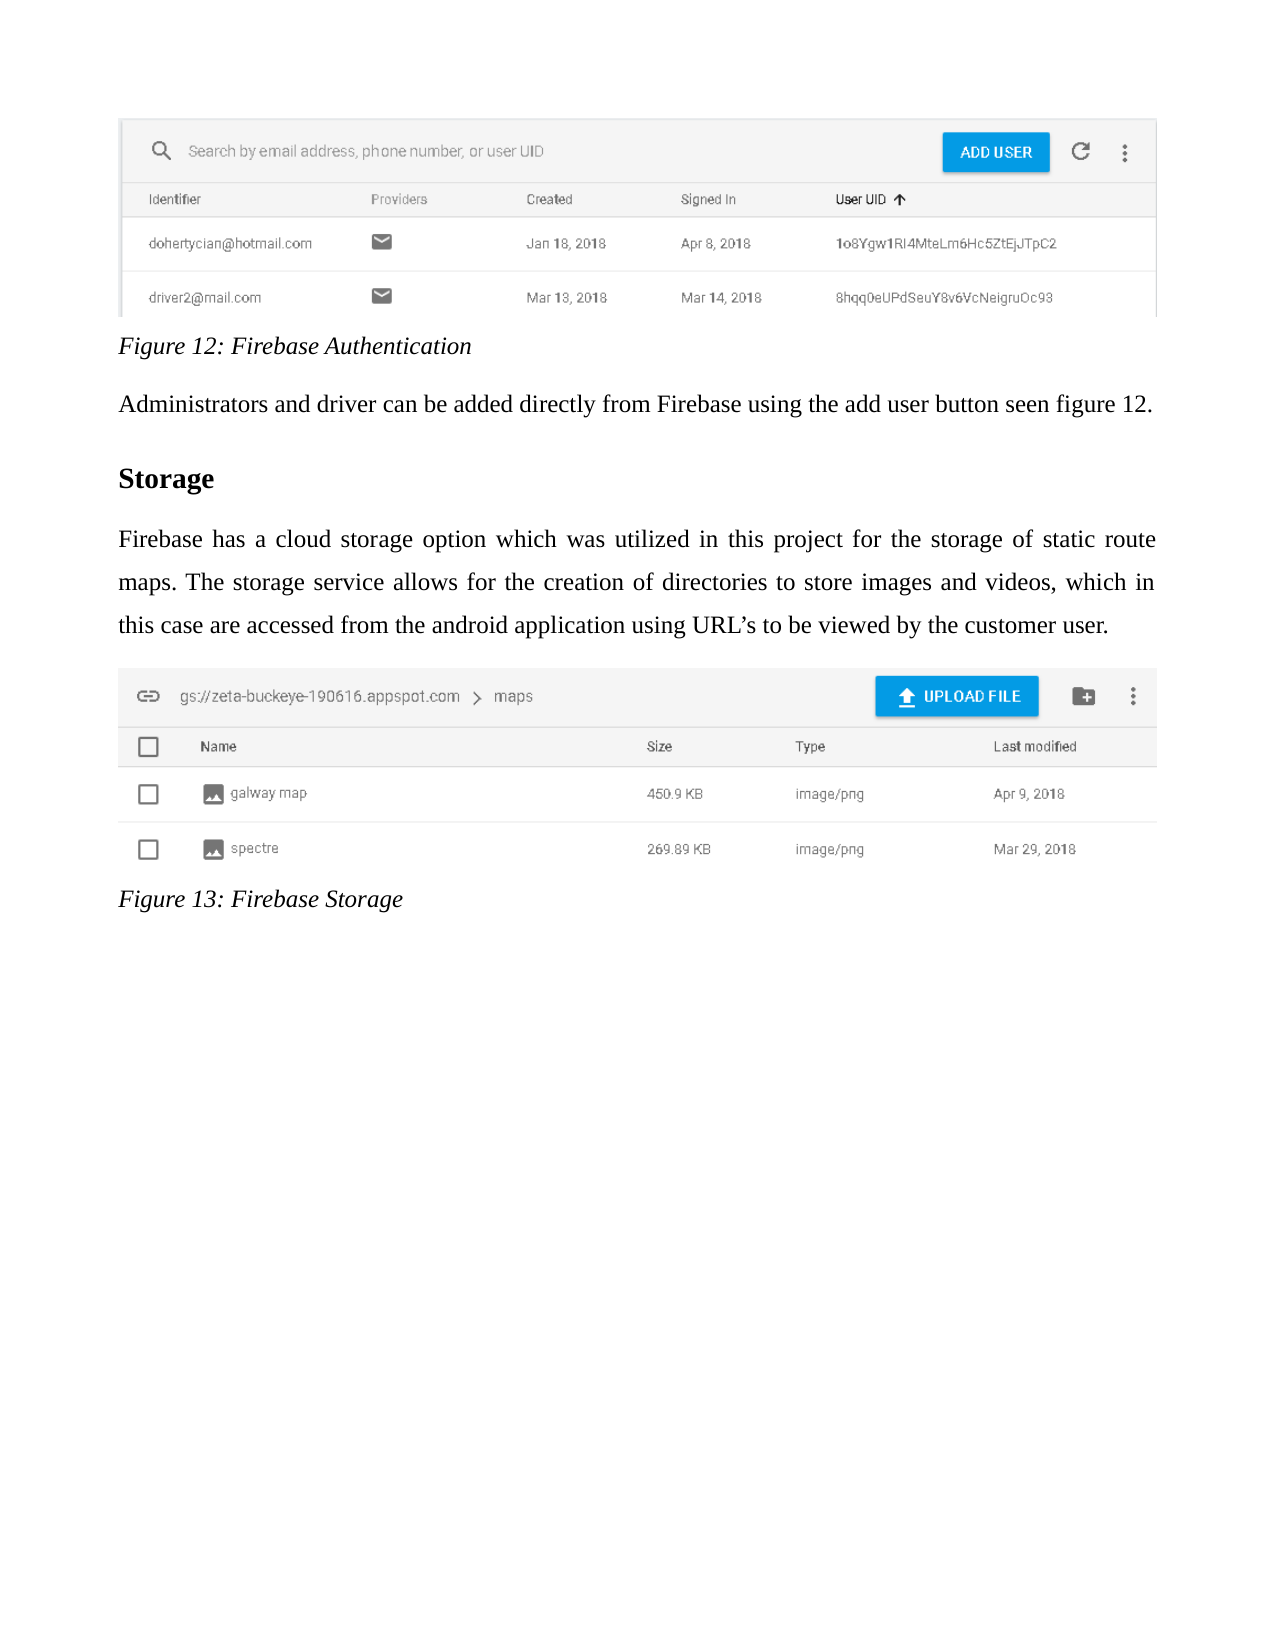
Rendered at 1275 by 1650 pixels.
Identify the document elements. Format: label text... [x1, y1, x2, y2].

picture [118, 668, 1157, 870]
picture [118, 118, 1157, 317]
text Firebase has a cloud storage option which was utilized in this project for the storage of static route maps. The storage service allows for the creation of directories to store images and videos, which in this case are accessed from the android application using URL’s to be viewed by the customer user. [118, 524, 1157, 639]
text Administrators and driver can be added directly from Firebase using the add user button seen figure 12. [118, 389, 1157, 418]
subtitle Storage [118, 461, 1157, 495]
text Figure 12: Firebase Authentication [118, 317, 1157, 360]
text Figure 13: Firebase Storage [118, 870, 1157, 913]
